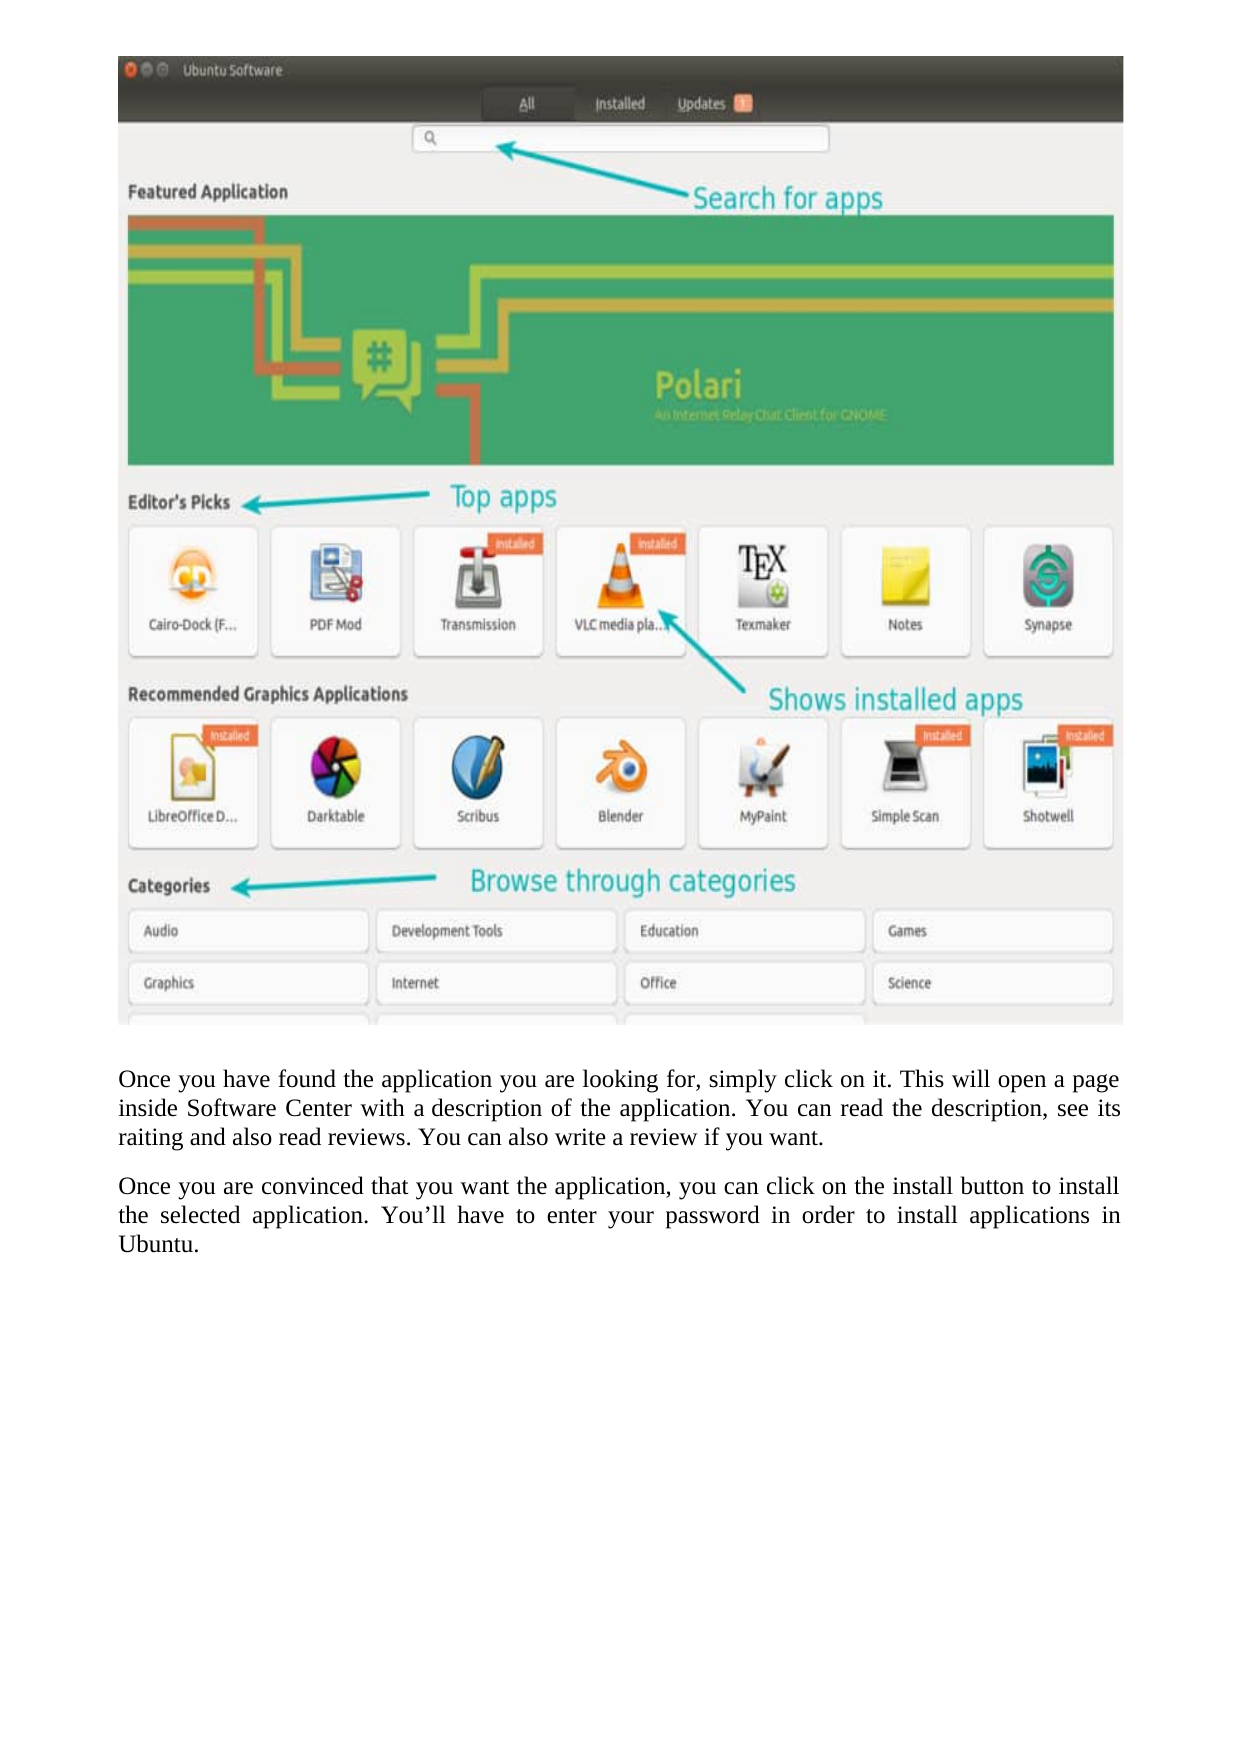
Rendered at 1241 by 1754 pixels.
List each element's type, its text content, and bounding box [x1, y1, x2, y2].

text Once you are convinced that you want the application, you can click on the install button to install the selected application. You’ll have to enter your password in order to install applications in Ubuntu. [118, 1171, 1122, 1257]
text Once you have found the application you are looking for, simply click on it. This will open a page inside Software Center with a description of the application. You can read the description, see its raiting and also read reviews. You can also write a review if you want. [118, 1064, 1122, 1150]
